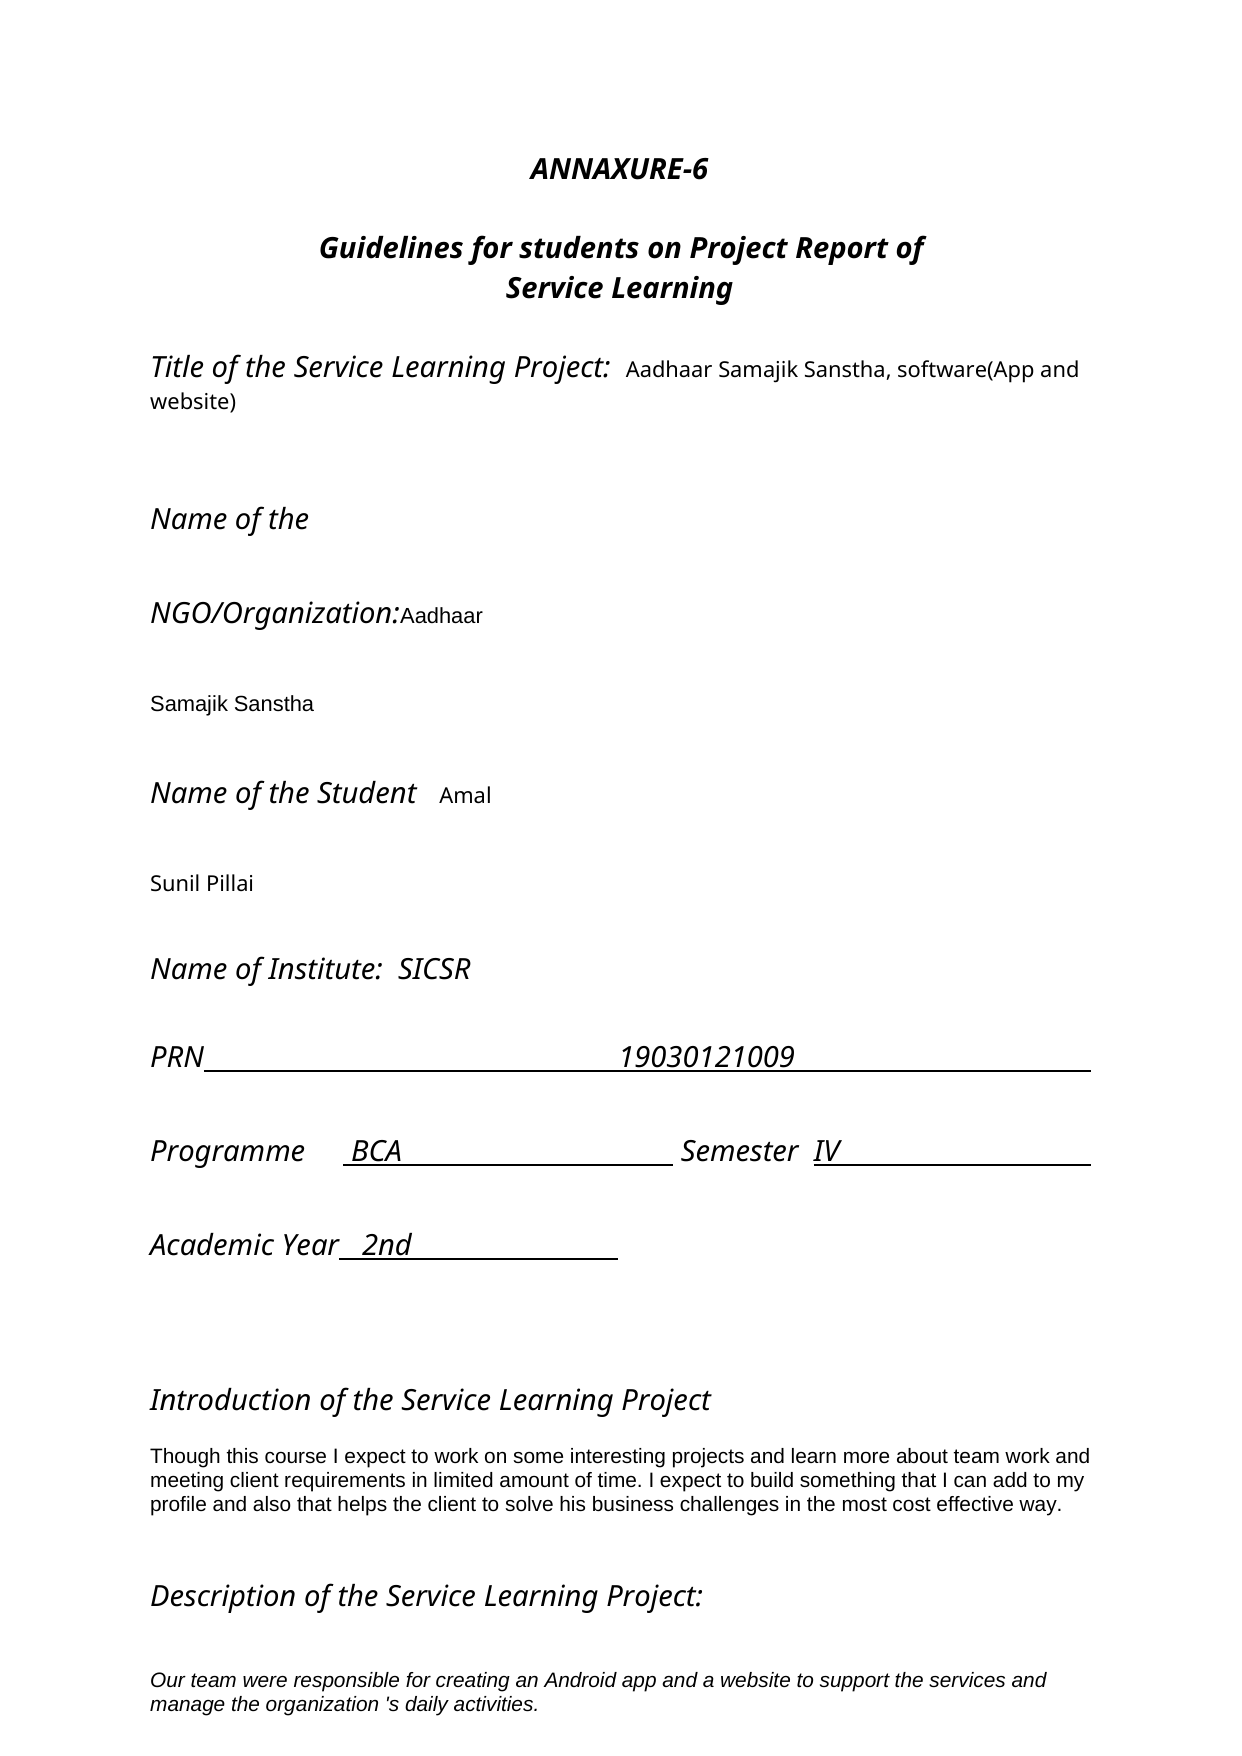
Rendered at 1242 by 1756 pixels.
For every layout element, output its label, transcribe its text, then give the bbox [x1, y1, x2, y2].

text Introduction of the Service Learning Project [150, 1379, 1117, 1419]
text PRN 19030121009 [150, 1037, 1101, 1076]
subtitle ANNAXURE-6 [265, 148, 977, 188]
text Though this course I expect to work on some interesting projects and learn more about team work and meeting client requirements in limited amount of time. I expect to build something that I can add to my profile and also that helps the client to solve his business challenges in the most cost effective way. [150, 1443, 1117, 1515]
text Programme BCA Semester IV [150, 1131, 1101, 1170]
text Title of the Service Learning Project: Aadhaar Samajik Sanstha, software(App and website) [150, 346, 1117, 416]
text Our team were responsible for creating an Android app and a website to support the services and manage the organization 's daily activities. [150, 1668, 1117, 1716]
text Guidelines for students on Project Report of Service Learning [265, 227, 977, 307]
text Academic Year 2nd [150, 1224, 1101, 1264]
text Name of the [150, 452, 518, 538]
text NGO/Organization:Aadhaar Samajik Sanstha [150, 545, 518, 718]
text Name of the Student Amal Sunil Pillai [150, 725, 518, 898]
text Name of Institute: SICSR [150, 948, 1117, 988]
text Description of the Service Learning Project: [150, 1575, 1117, 1614]
